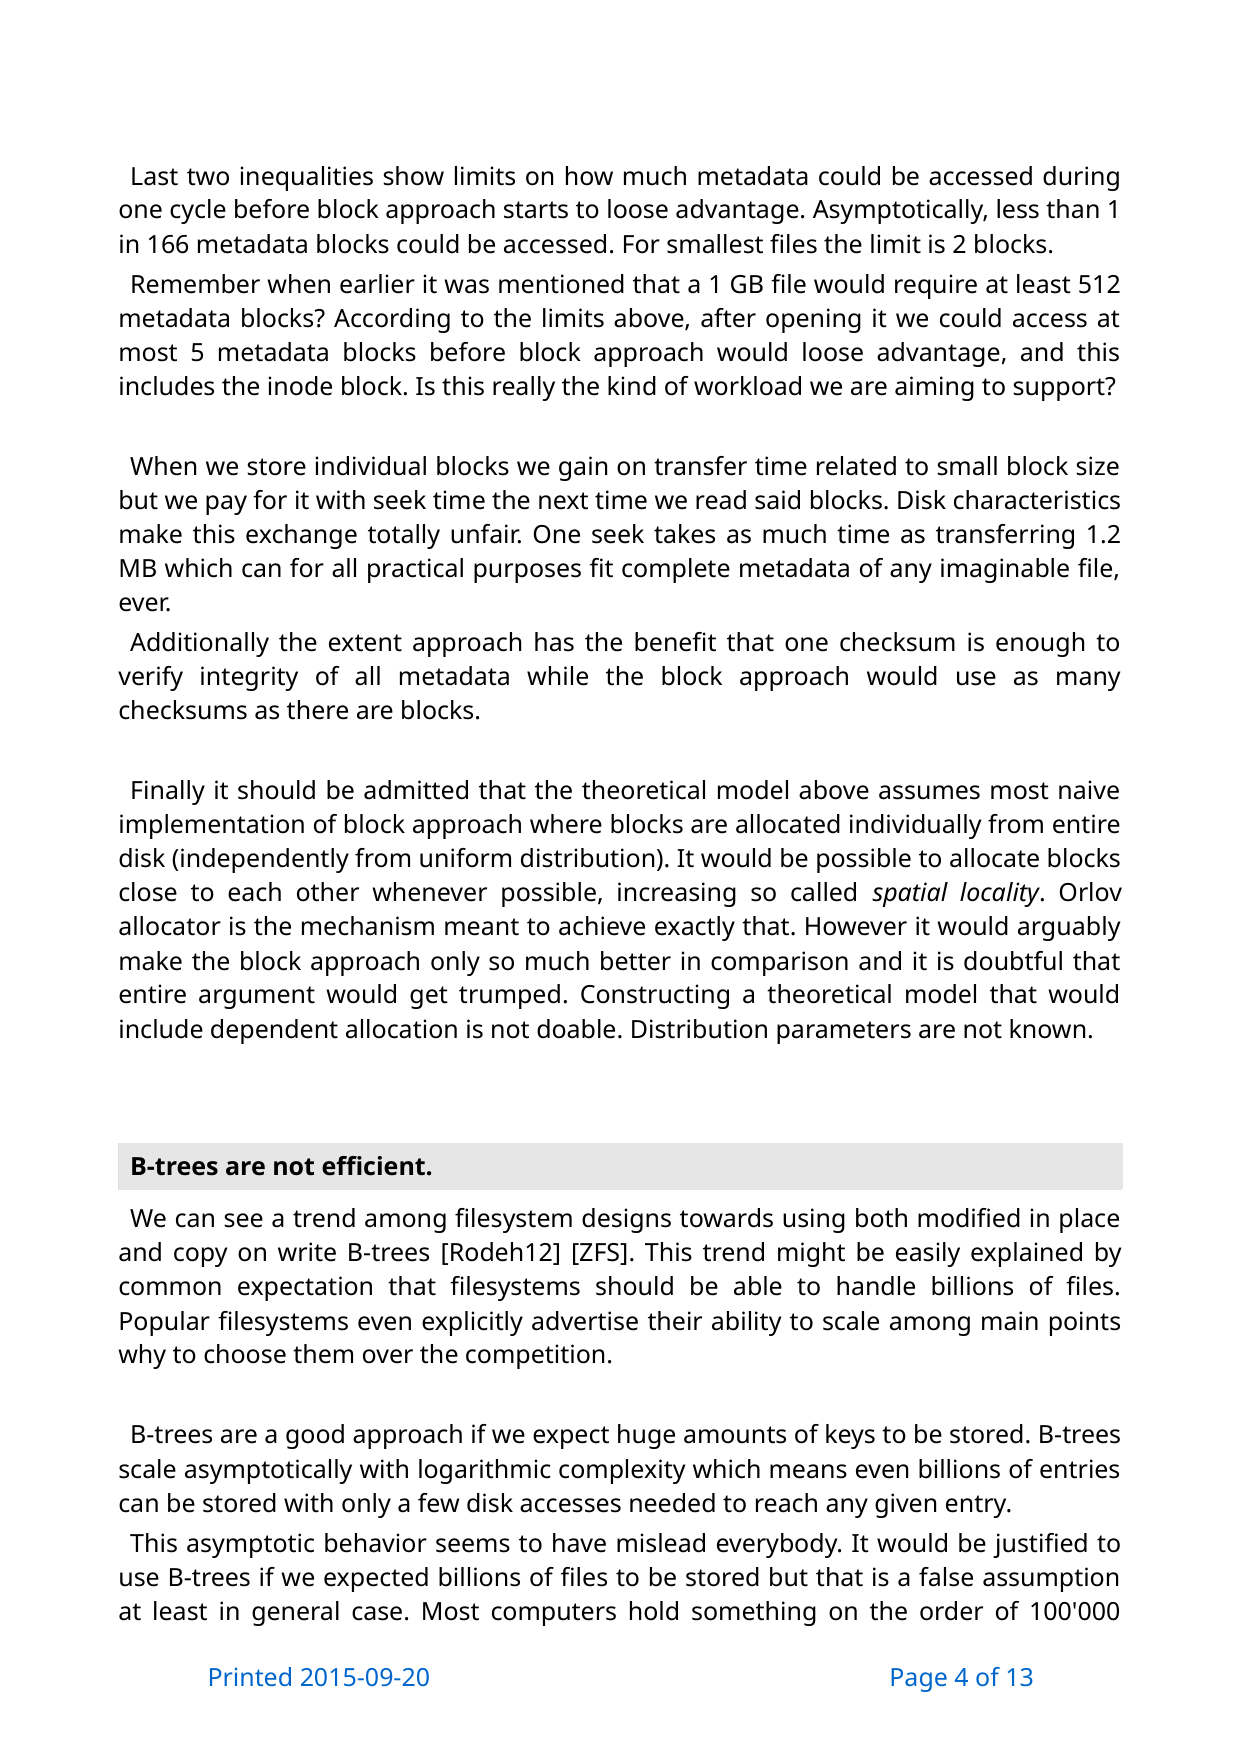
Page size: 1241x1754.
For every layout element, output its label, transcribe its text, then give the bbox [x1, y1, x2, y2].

text B-trees are a good approach if we expect huge amounts of keys to be stored. B-trees scale asymptotically with logarithmic complexity which means even billions of entries can be stored with only a few disk accesses needed to reach any given entry. [118, 1417, 1122, 1519]
text This asymptotic behavior seems to have mislead everybody. It would be justified to use B-trees if we expected billions of files to be stored but that is a false assumption at least in general case. Most computers hold something on the order of 100'000 [118, 1525, 1122, 1627]
text Finally it should be admitted that the theoretical model above assumes most naive implementation of block approach where blocks are allocated individually from entire disk (independently from uniform distribution). It would be possible to allocate blocks close to each other whenever possible, increasing so called spatial locality. Orlov allocator is the mechanism meant to achieve exactly that. However it would arguably make the block approach only so much better in comparison and it is doubtful that entire argument would get trumped. Constructing a theoretical model that would include dependent allocation is not doable. Distribution parameters are not known. [118, 773, 1122, 1045]
subtitle B-trees are not efficient. [119, 1144, 1122, 1189]
text When we store individual blocks we gain on transfer time related to small block size but we pay for it with seek time the next time we read said blocks. Disk characteristics make this exchange totally unfair. One seek takes as much time as transferring 1.2 MB which can for all practical purposes fit complete metadata of any imaginable file, ever. [118, 448, 1122, 619]
text Last two inequalities show limits on how much metadata could be accessed during one cycle before block approach starts to loose advantage. Asymptotically, less than 1 in 166 metadata blocks could be accessed. For smallest files the limit is 2 blocks. [118, 158, 1122, 260]
text We can see a trend among filesystem designs towards using both modified in place and copy on write B-trees [Rodeh12] [ZFS]. This trend might be easily explained by common expectation that filesystems should be able to handle billions of files. Popular filesystems even explicitly advertise their ability to scale among main points why to choose them over the competition. [118, 1201, 1122, 1371]
text Additionally the extent approach has the benefit that one checksum is enough to verify integrity of all metadata while the block approach would use as many checksums as there are blocks. [118, 625, 1122, 727]
text Remember when earlier it was mentioned that a 1 GB file would require at least 512 metadata blocks? According to the limits above, after opening it we could access at most 5 metadata blocks before block approach would loose advantage, and this includes the inode block. Is this really the kind of workload we are aiming to support? [118, 266, 1122, 402]
